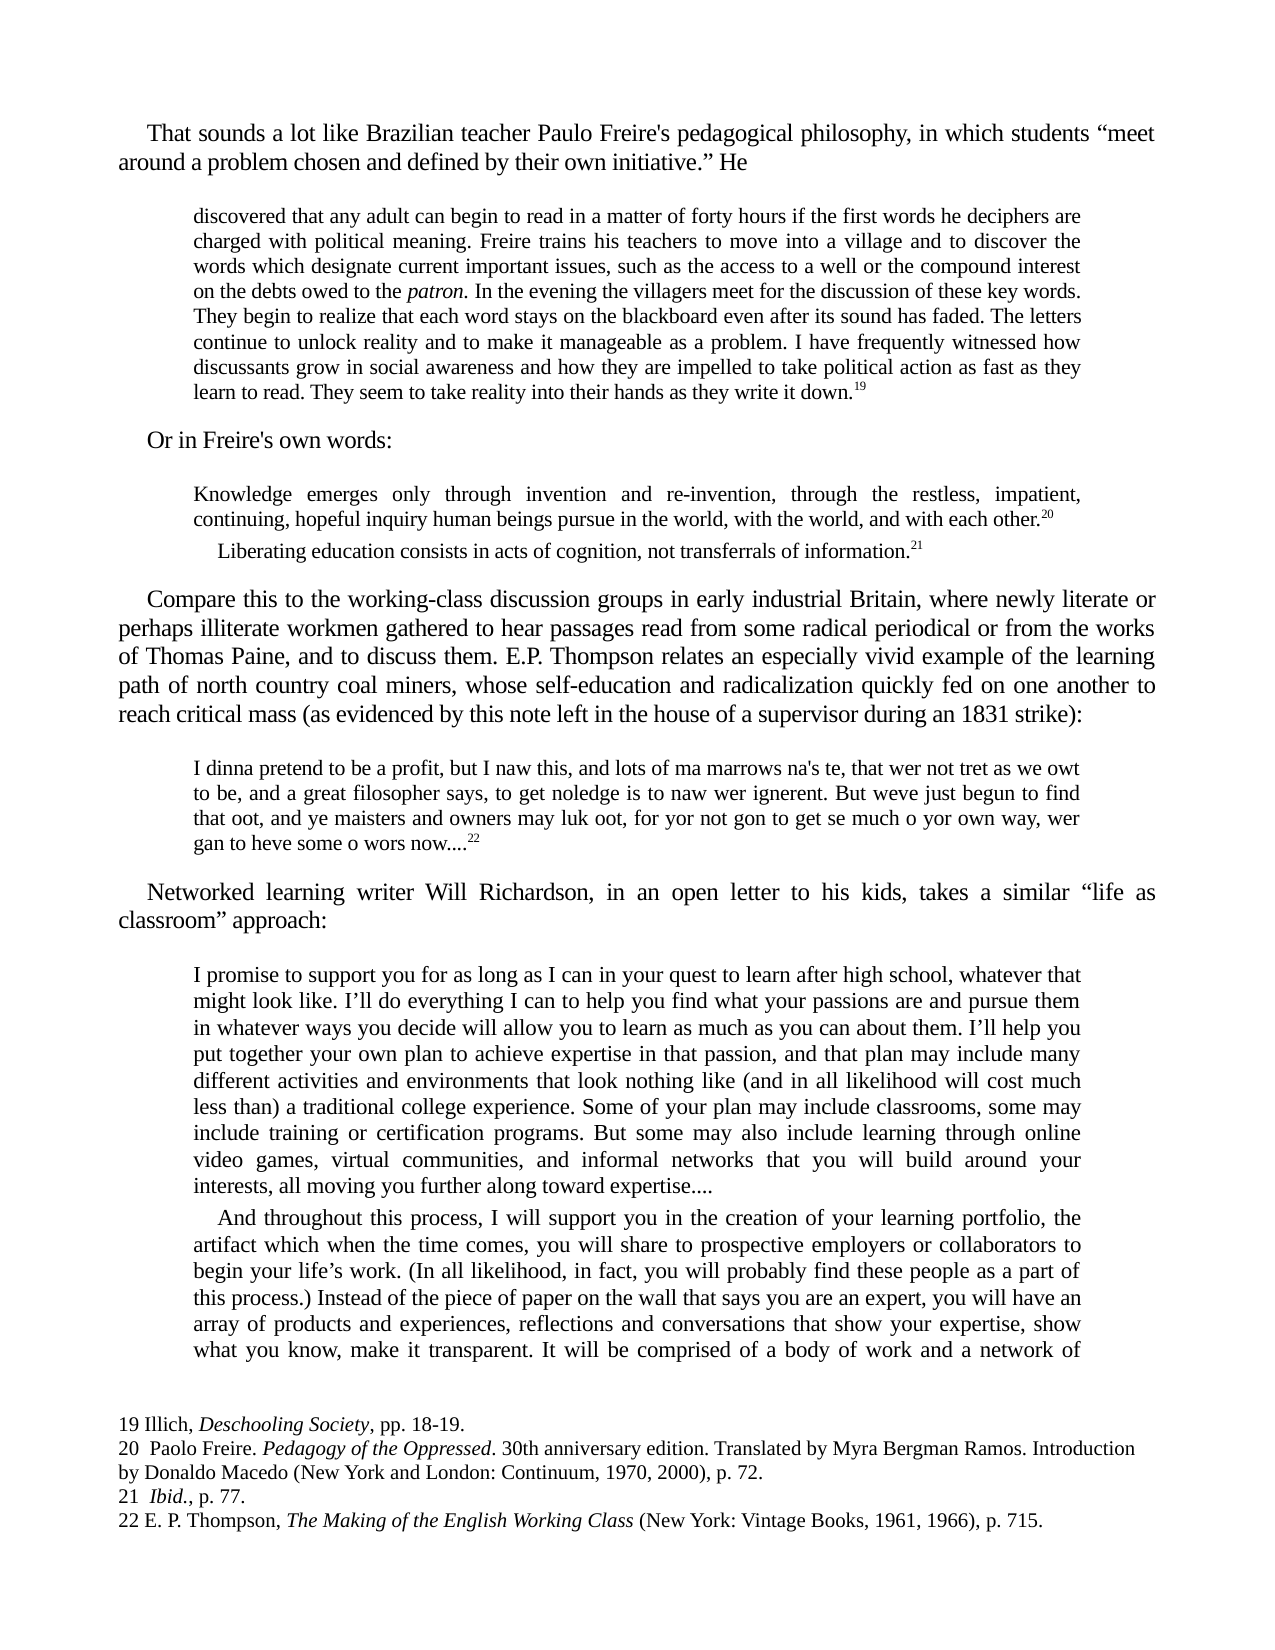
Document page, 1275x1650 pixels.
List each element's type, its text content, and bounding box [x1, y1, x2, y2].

text Illich, Deschooling Society, pp. 18-19. [118, 1412, 1157, 1436]
text And throughout this process, I will support you in the creation of your learning portfolio, the artifact which when the time comes, you will share to prospective employers or collaborators to begin your life’s work. (In all likelihood, in fact, you will probably find these people as a part of this process.) Instead of the piece of paper on the wall that says you are an expert, you will have an array of products and experiences, reflections and conversations that show your expertise, show what you know, make it transparent. It will be comprised of a body of work and a network of [193, 1204, 1082, 1363]
text E. P. Thompson, The Making of the English Working Class (New York: Vintage Books, 1961, 1966), p. 715. [118, 1508, 1157, 1532]
text I promise to support you for as long as I can in your quest to learn after high school, whatever that might look like. I’ll do everything I can to help you find what your passions are and pursue them in whatever ways you decide will allow you to learn as much as you can about them. I’ll help you put together your own plan to achieve expertise in that passion, and that plan may include many different activities and environments that look nothing like (and in all likelihood will cost much less than) a traditional college experience. Some of your plan may include classrooms, some may include training or certification programs. But some may also include learning through online video games, virtual communities, and informal networks that you will build around your interests, all moving you further along toward expertise.... [193, 961, 1082, 1198]
text Ibid., p. 77. [118, 1484, 1157, 1508]
text Networked learning writer Will Richardson, in an open letter to his kids, takes a similar “life as classroom” approach: [118, 877, 1157, 934]
text That sounds a lot like Brazilian teacher Paulo Freire's pedagogical philosophy, in which students “meet around a problem chosen and defined by their own initiative.” He [118, 118, 1157, 176]
text Paolo Freire. Pedagogy of the Oppressed. 30th anniversary edition. Translated by Myra Bergman Ramos. Introduction by Donaldo Macedo (New York and London: Continuum, 1970, 2000), p. 72. [118, 1436, 1157, 1484]
text Compare this to the working-class discussion groups in early industrial Britain, where newly literate or perhaps illiterate workmen gathered to hear passages read from some radical periodical or from the works of Thomas Paine, and to discuss them. E.P. Thompson relates an especially vivid example of the learning path of north country coal miners, whose self-education and radicalization quickly fed on one another to reach critical mass (as evidenced by this note left in the house of a supervisor during an 1831 strike): [118, 584, 1157, 728]
text Liberating education consists in acts of cognition, not transferrals of information. [193, 538, 1082, 563]
text Knowledge emerges only through invention and re-invention, through the restless, impatient, continuing, hopeful inquiry human beings pursue in the world, with the world, and with each other. [193, 481, 1082, 532]
text discovered that any adult can begin to read in a matter of forty hours if the first words he deciphers are charged with political meaning. Freire trains his teachers to move into a village and to discover the words which designate current important issues, such as the access to a well or the compound interest on the debts owed to the patron. In the evening the villagers meet for the discussion of these key words. They begin to realize that each word stays on the blackboard even after its sound has faded. The letters continue to unlock reality and to make it manageable as a problem. I have frequently witnessed how discussants grow in social awareness and how they are impelled to take political action as fast as they learn to read. They seem to take reality into their hands as they write it down. [193, 203, 1082, 404]
text Or in Freire's own words: [118, 425, 1157, 454]
text I dinna pretend to be a profit, but I naw this, and lots of ma marrows na's te, that wer not tret as we owt to be, and a great filosopher says, to get noledge is to naw wer ignerent. But weve just begun to find that oot, and ye maisters and owners may luk oot, for yor not gon to get se much o yor own way, wer gan to heve some o wors now.... [193, 755, 1082, 856]
